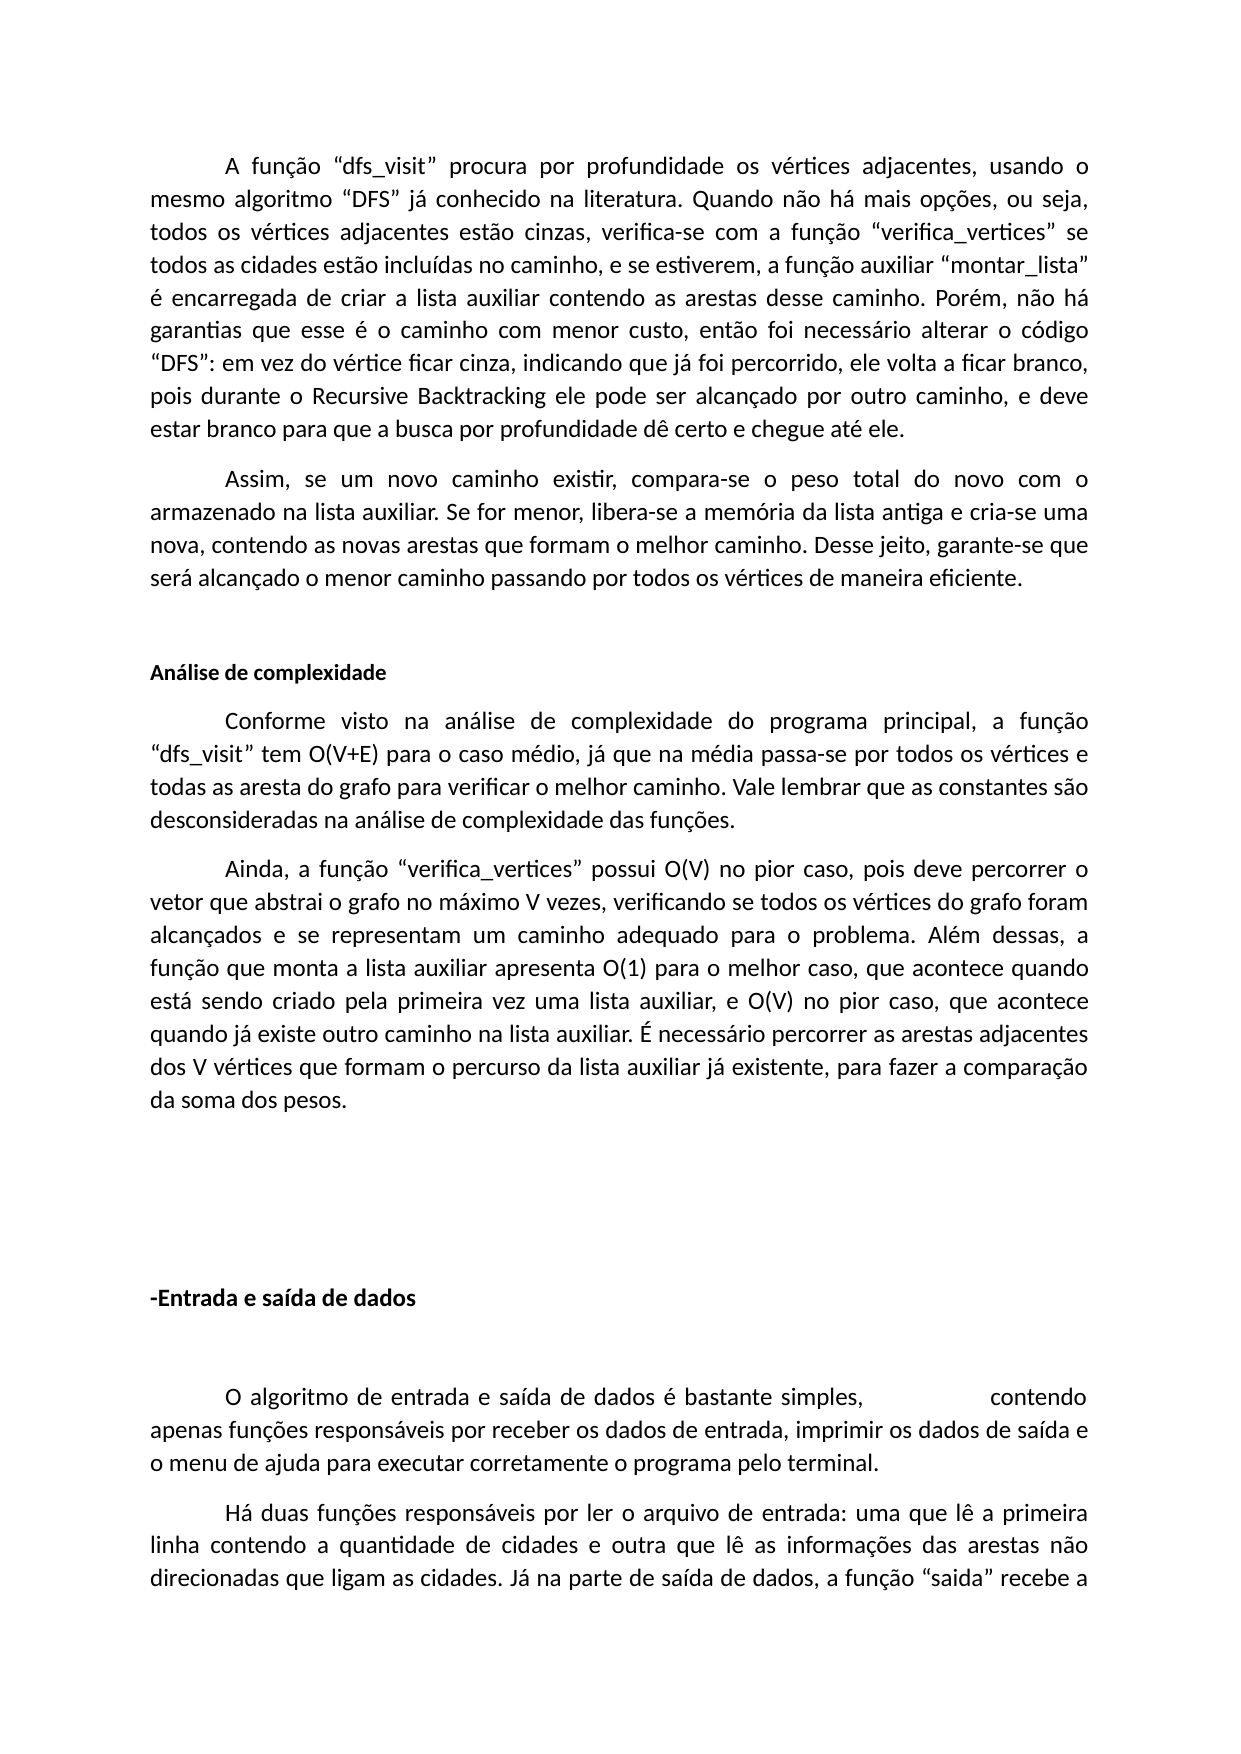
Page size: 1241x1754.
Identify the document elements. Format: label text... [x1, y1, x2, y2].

text -Entrada e saída de dados [150, 1282, 1090, 1313]
text Assim, se um novo caminho existir, compara-se o peso total do novo com o armazenado na lista auxiliar. Se for menor, libera-se a memória da lista antiga e cria-se uma nova, contendo as novas arestas que formam o melhor caminho. Desse jeito, garante-se que será alcançado o menor caminho passando por todos os vértices de maneira eficiente. [150, 463, 1090, 592]
text A função “dfs_visit” procura por profundidade os vértices adjacentes, usando o mesmo algoritmo “DFS” já conhecido na literatura. Quando não há mais opções, ou seja, todos os vértices adjacentes estão cinzas, verifica-se com a função “verifica_vertices” se todos as cidades estão incluídas no caminho, e se estiverem, a função auxiliar “montar_lista” é encarregada de criar a lista auxiliar contendo as arestas desse caminho. Porém, não há garantias que esse é o caminho com menor custo, então foi necessário alterar o código “DFS”: em vez do vértice ficar cinza, indicando que já foi percorrido, ele volta a ficar branco, pois durante o Recursive Backtracking ele pode ser alcançado por outro caminho, e deve estar branco para que a busca por profundidade dê certo e chegue até ele. [150, 150, 1090, 444]
text Conforme visto na análise de complexidade do programa principal, a função “dfs_visit” tem O(V+E) para o caso médio, já que na média passa-se por todos os vértices e todas as aresta do grafo para verificar o melhor caminho. Vale lembrar que as constantes são desconsideradas na análise de complexidade das funções. [150, 705, 1090, 834]
text Análise de complexidade [150, 658, 1090, 686]
text O algoritmo de entrada e saída de dados é bastante simples, contendo apenas funções responsáveis por receber os dados de entrada, imprimir os dados de saída e o menu de ajuda para executar corretamente o programa pelo terminal. [150, 1381, 1090, 1478]
text Ainda, a função “verifica_vertices” possui O(V) no pior caso, pois deve percorrer o vetor que abstrai o grafo no máximo V vezes, verificando se todos os vértices do grafo foram alcançados e se representam um caminho adequado para o problema. Além dessas, a função que monta a lista auxiliar apresenta O(1) para o melhor caso, que acontece quando está sendo criado pela primeira vez uma lista auxiliar, e O(V) no pior caso, que acontece quando já existe outro caminho na lista auxiliar. É necessário percorrer as arestas adjacentes dos V vértices que formam o percurso da lista auxiliar já existente, para fazer a comparação da soma dos pesos. [150, 853, 1090, 1114]
text Há duas funções responsáveis por ler o arquivo de entrada: uma que lê a primeira linha contendo a quantidade de cidades e outra que lê as informações das arestas não direcionadas que ligam as cidades. Já na parte de saída de dados, a função “saida” recebe a [150, 1497, 1090, 1593]
